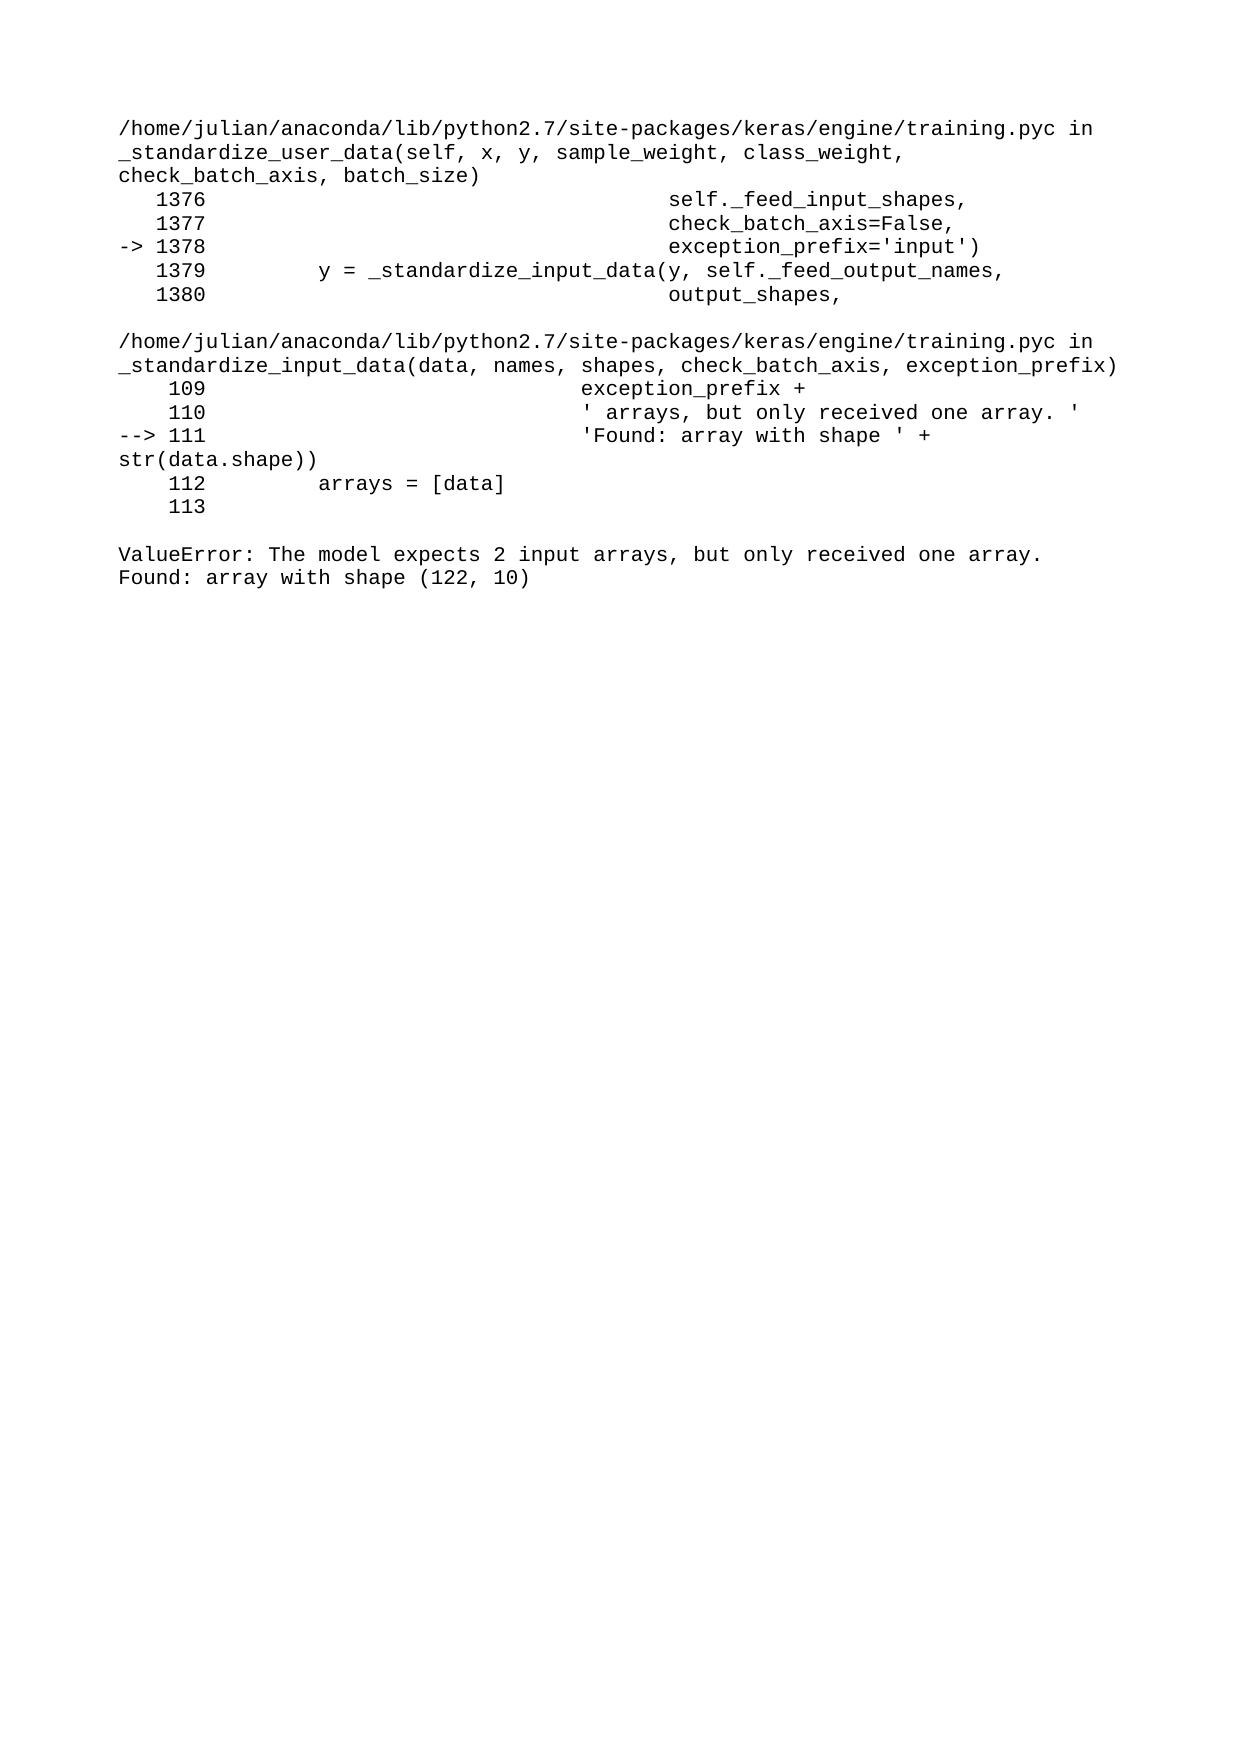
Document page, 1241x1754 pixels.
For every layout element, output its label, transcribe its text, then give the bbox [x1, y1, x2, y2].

text --> 111 'Found: array with shape ' + str(data.shape)) [118, 426, 1122, 473]
text ValueError: The model expects 2 input arrays, but only received one array. Found: array with shape (122, 10) [118, 544, 1122, 591]
text /home/julian/anaconda/lib/python2.7/site-packages/keras/engine/training.pyc in _standardize_input_data(data, names, shapes, check_batch_axis, exception_prefix) [118, 331, 1122, 378]
text 113 [118, 496, 1122, 520]
text -> 1378 exception_prefix='input') [118, 236, 1122, 260]
text /home/julian/anaconda/lib/python2.7/site-packages/keras/engine/training.pyc in _standardize_user_data(self, x, y, sample_weight, class_weight, check_batch_axis, batch_size) [118, 118, 1122, 189]
text 1380 output_shapes, [118, 284, 1122, 307]
text 109 exception_prefix + [118, 378, 1122, 402]
text 112 arrays = [data] [118, 473, 1122, 496]
text 110 ' arrays, but only received one array. ' [118, 402, 1122, 426]
text 1377 check_batch_axis=False, [118, 213, 1122, 236]
text 1379 y = _standardize_input_data(y, self._feed_output_names, [118, 260, 1122, 284]
text 1376 self._feed_input_shapes, [118, 189, 1122, 213]
